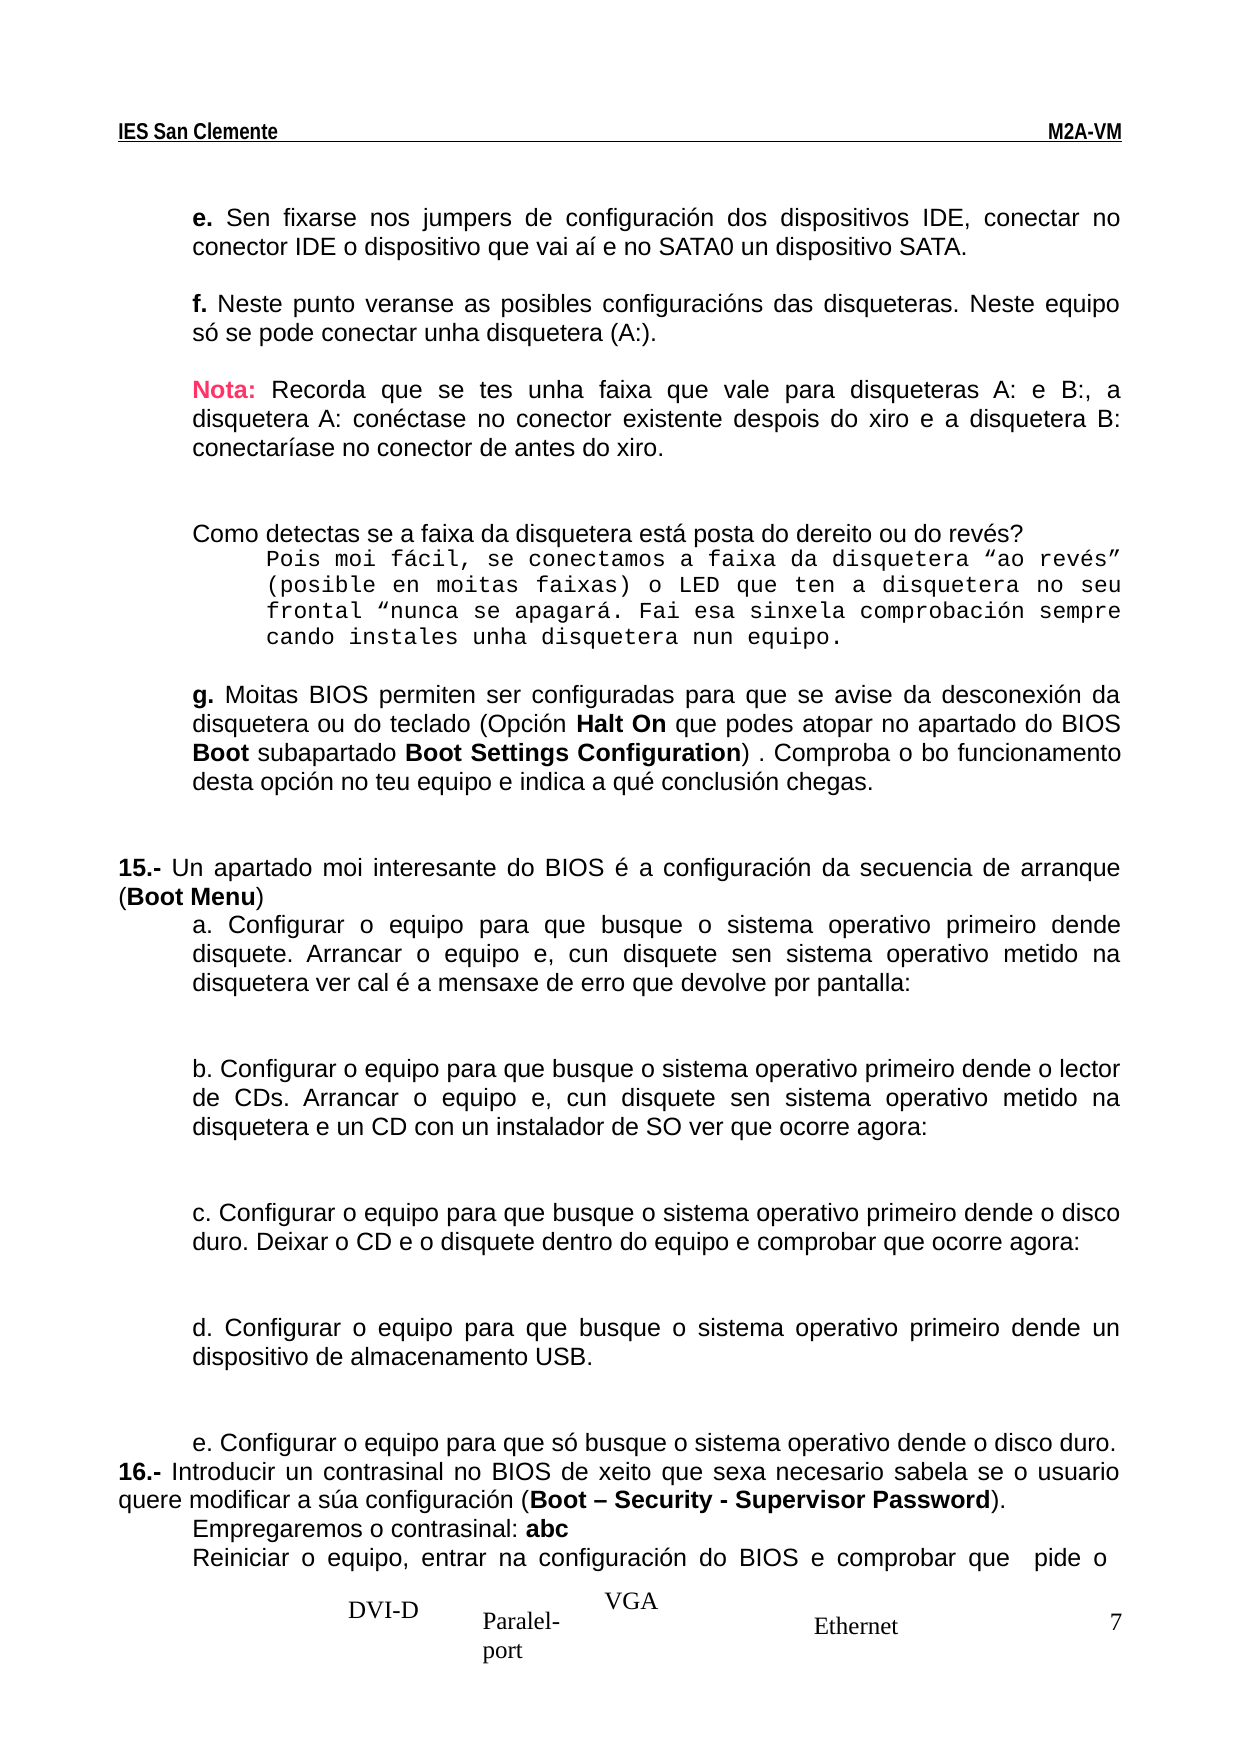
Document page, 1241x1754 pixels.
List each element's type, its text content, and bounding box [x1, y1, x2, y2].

text 15.- Un apartado moi interesante do BIOS é a configuración da secuencia de arranque (Boot Menu) [118, 853, 1122, 910]
text f. Neste punto veranse as posibles configuracións das disqueteras. Neste equipo só se pode conectar unha disquetera (A:). [192, 289, 1122, 346]
text g. Moitas BIOS permiten ser configuradas para que se avise da desconexión da disquetera ou do teclado (Opción Halt On que podes atopar no apartado do BIOS Boot subapartado Boot Settings Configuration) . Comproba o bo funcionamento desta opción no teu equipo e indica a qué conclusión chegas. [192, 680, 1122, 795]
text Como detectas se a faixa da disquetera está posta do dereito ou do revés? [118, 519, 1122, 548]
text Empregaremos o contrasinal: abc [118, 1514, 1122, 1543]
text c. Configurar o equipo para que busque o sistema operativo primeiro dende o disco duro. Deixar o CD e o disquete dentro do equipo e comprobar que ocorre agora: [192, 1198, 1122, 1255]
text 16.- Introducir un contrasinal no BIOS de xeito que sexa necesario sabela se o usuario quere modificar a súa configuración (Boot – Security - Supervisor Password). [118, 1456, 1122, 1514]
text Reiniciar o equipo, entrar na configuración do BIOS e comprobar que pide o [118, 1543, 1122, 1571]
text b. Configurar o equipo para que busque o sistema operativo primeiro dende o lector de CDs. Arrancar o equipo e, cun disquete sen sistema operativo metido na disquetera e un CD con un instalador de SO ver que ocorre agora: [192, 1054, 1122, 1140]
text e. Configurar o equipo para que só busque o sistema operativo dende o disco duro. [192, 1428, 1122, 1456]
text d. Configurar o equipo para que busque o sistema operativo primeiro dende un dispositivo de almacenamento USB. [192, 1313, 1122, 1370]
text Pois moi fácil, se conectamos a faixa da disquetera “ao revés” (posible en moitas faixas) o LED que ten a disquetera no seu frontal “nunca se apagará. Fai esa sinxela comprobación sempre cando instales unha disquetera nun equipo. [266, 548, 1122, 651]
text Nota: Recorda que se tes unha faixa que vale para disqueteras A: e B:, a disquetera A: conéctase no conector existente despois do xiro e a disquetera B: conectaríase no conector de antes do xiro. [192, 375, 1122, 461]
text e. Sen fixarse nos jumpers de configuración dos dispositivos IDE, conectar no conector IDE o dispositivo que vai aí e no SATA0 un dispositivo SATA. [192, 203, 1122, 260]
text a. Configurar o equipo para que busque o sistema operativo primeiro dende disquete. Arrancar o equipo e, cun disquete sen sistema operativo metido na disquetera ver cal é a mensaxe de erro que devolve por pantalla: [192, 910, 1122, 996]
